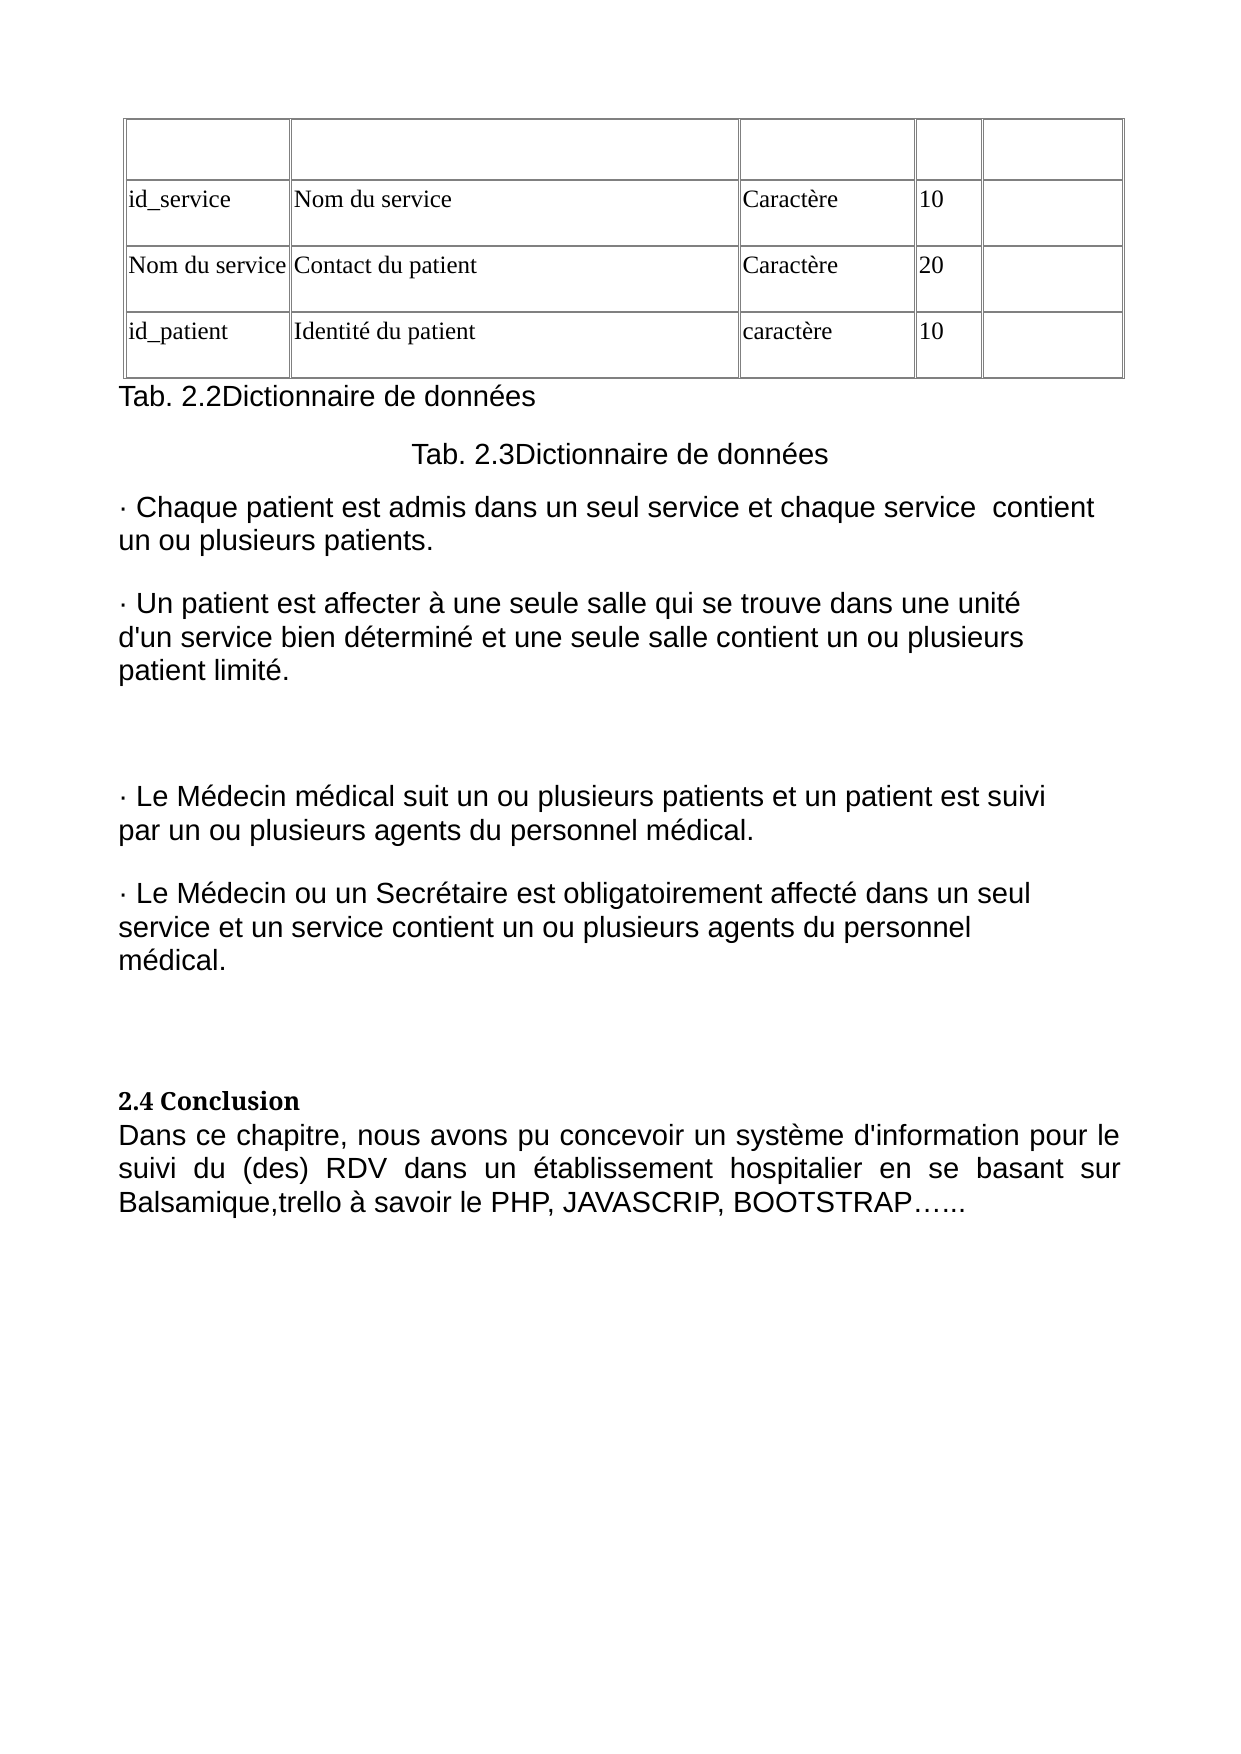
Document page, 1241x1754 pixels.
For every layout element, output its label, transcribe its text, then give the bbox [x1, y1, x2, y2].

table_cell [917, 120, 981, 179]
table_cell Contact du patient [292, 247, 738, 311]
text Tab. 2.3Dictionnaire de données [118, 437, 1122, 470]
text · Chaque patient est admis dans un seul service et chaque service contient un ou plusieurs patients. [118, 490, 1122, 557]
table_cell Nom du service [127, 247, 289, 311]
table_cell caractère [741, 313, 914, 377]
table_cell id_patient [127, 313, 289, 377]
table_cell 20 [917, 247, 981, 311]
table_cell [984, 313, 1122, 377]
table_cell 10 [917, 313, 981, 377]
table_cell [984, 247, 1122, 311]
table_cell [984, 181, 1122, 245]
table_cell [292, 120, 738, 179]
text · Le Médecin ou un Secrétaire est obligatoirement affecté dans un seul service et un service contient un ou plusieurs agents du personnel médical. [118, 876, 1063, 977]
text · Le Médecin médical suit un ou plusieurs patients et un patient est suivi par un ou plusieurs agents du personnel médical. [118, 779, 1063, 847]
table_cell Nom du service [292, 181, 738, 245]
table_cell Caractère [741, 181, 914, 245]
subtitle 2.4 Conclusion [118, 1084, 1122, 1118]
table_cell 10 [917, 181, 981, 245]
table_cell [984, 120, 1122, 179]
text · Un patient est affecter à une seule salle qui se trouve dans une unité d'un service bien déterminé et une seule salle contient un ou plusieurs patient limité. [118, 586, 1063, 687]
text Dans ce chapitre, nous avons pu concevoir un système d'information pour le suivi du (des) RDV dans un établissement hospitalier en se basant sur Balsamique,trello à savoir le PHP, JAVASCRIP, BOOTSTRAP…... [118, 1118, 1122, 1218]
table_cell id_service [127, 181, 289, 245]
table_cell [741, 120, 914, 179]
table_cell Caractère [741, 247, 914, 311]
table_cell [127, 120, 289, 179]
table_cell Identité du patient [292, 313, 738, 377]
text Tab. 2.2Dictionnaire de données [118, 379, 1122, 412]
